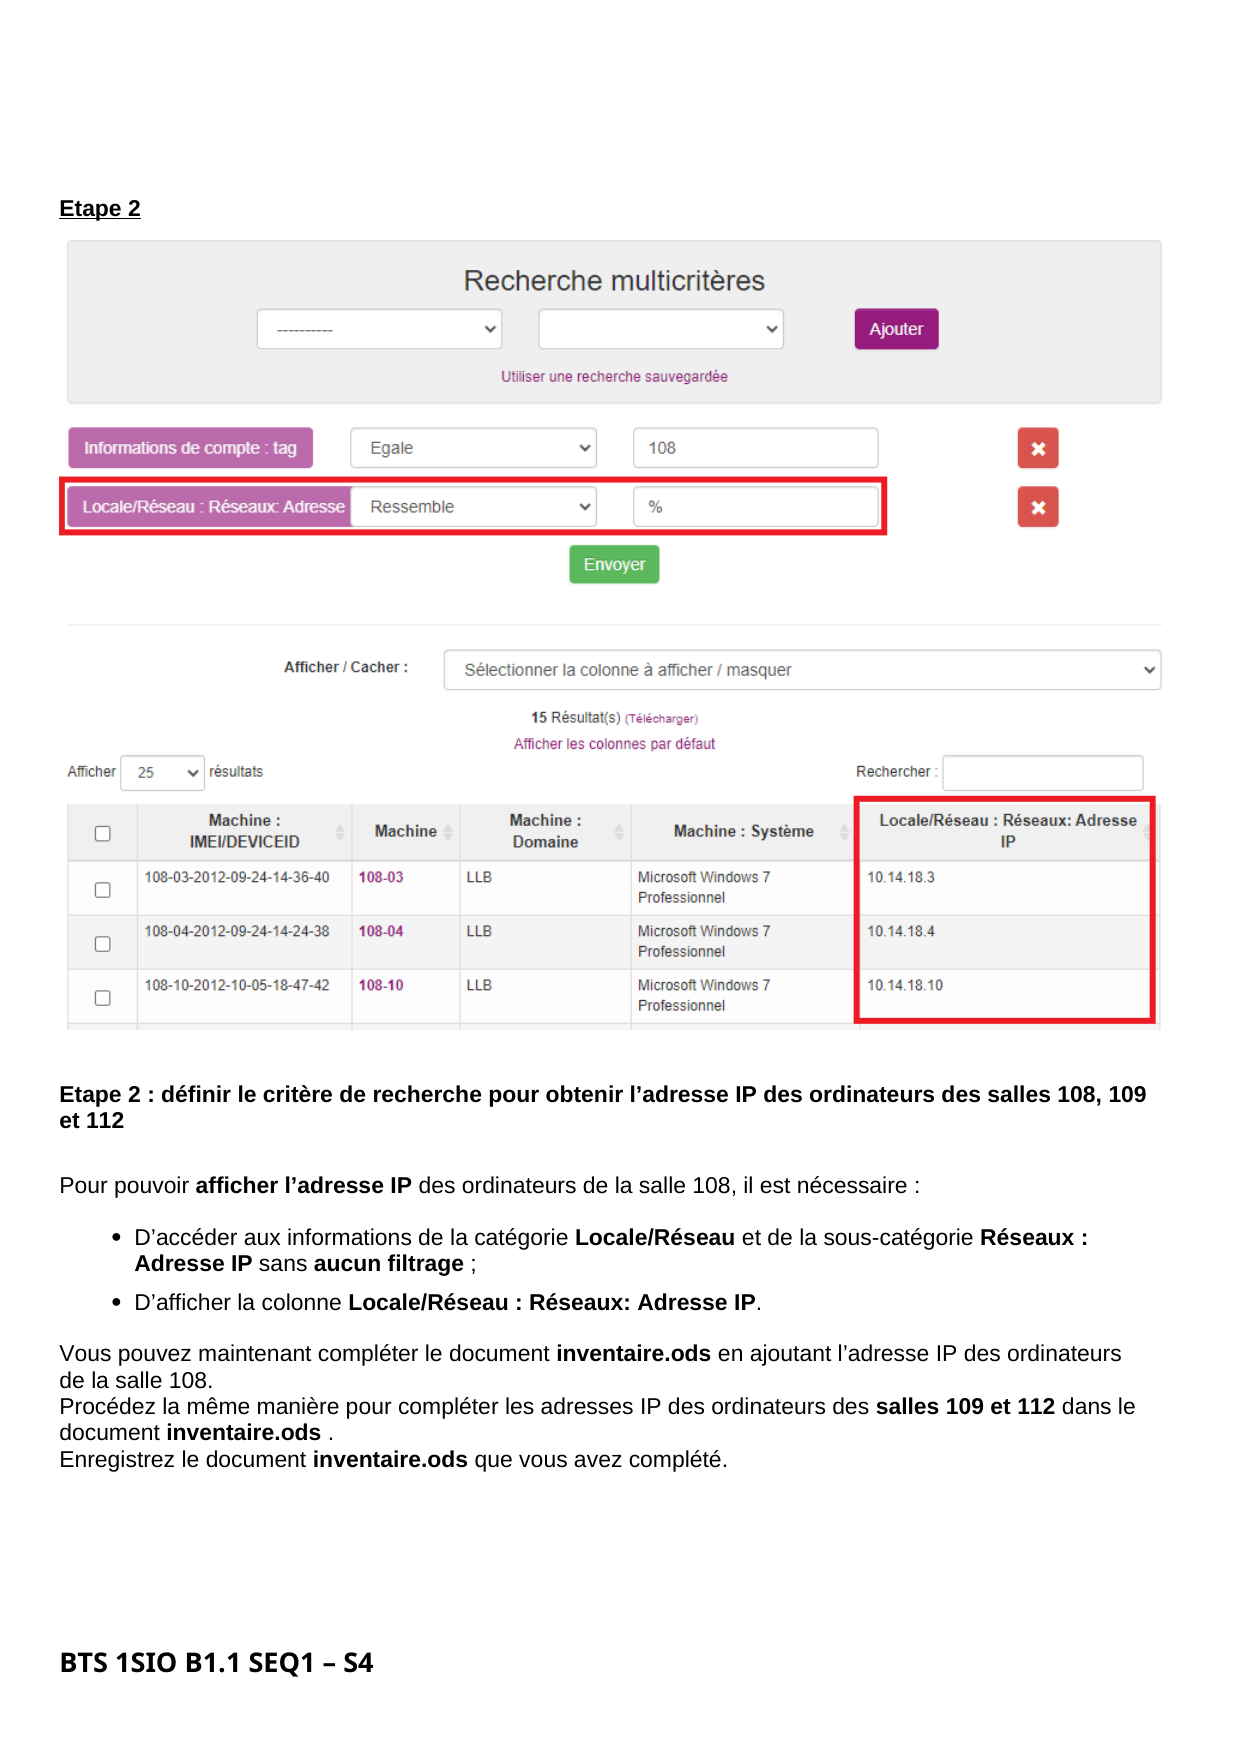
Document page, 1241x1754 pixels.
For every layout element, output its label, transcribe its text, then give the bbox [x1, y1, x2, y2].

text Etape 2 [59, 195, 1152, 222]
list D’accéder aux informations de la catégorie Locale/Réseau et de la sous-catégorie Réseaux : Adresse IP sans aucun filtrage ; [112, 1224, 1152, 1276]
text Etape 2 : définir le critère de recherche pour obtenir l’adresse IP des ordinateurs des salles 108, 109 et 112 [59, 1081, 1152, 1133]
text Pour pouvoir afficher l’adresse IP des ordinateurs de la salle 108, il est nécessaire : [59, 1146, 1152, 1199]
picture [59, 234, 1169, 1030]
text Vous pouvez maintenant compléter le document inventaire.ods en ajoutant l’adresse IP des ordinateurs de la salle 108. Procédez la même manière pour compléter les adresses IP des ordinateurs des salles 109 et 112 dans le document inventaire.ods . Enregistrez le document inventaire.ods que vous avez complété. [59, 1340, 1152, 1472]
list D’afficher la colonne Locale/Réseau : Réseaux: Adresse IP. [112, 1289, 1152, 1315]
